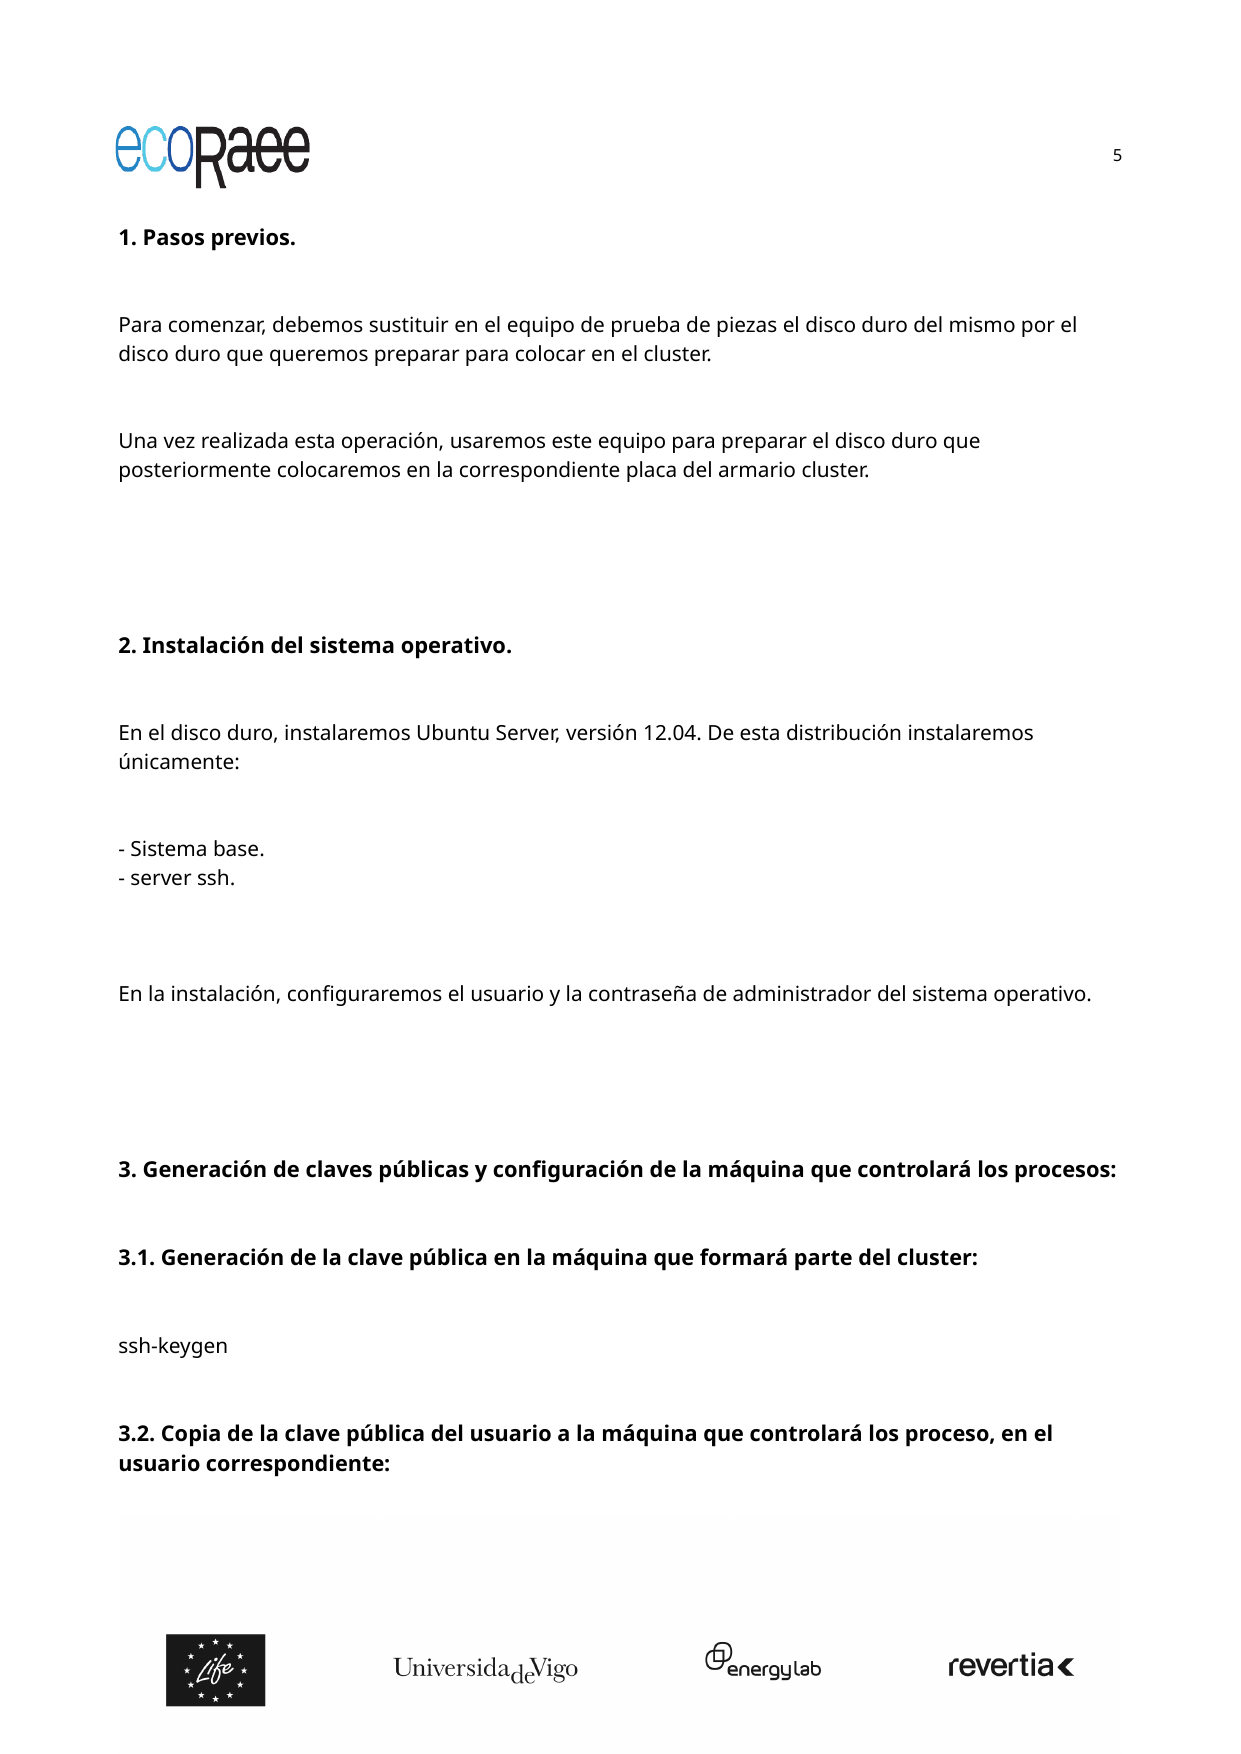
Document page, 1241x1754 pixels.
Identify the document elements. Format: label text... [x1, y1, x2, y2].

text 3.2. Copia de la clave pública del usuario a la máquina que controlará los proceso, en el usuario correspondiente: [118, 1419, 1122, 1478]
text - server ssh. [118, 863, 1122, 891]
text Para comenzar, debemos sustituir en el equipo de prueba de piezas el disco duro del mismo por el disco duro que queremos preparar para colocar en el cluster. [118, 310, 1122, 367]
text En el disco duro, instalaremos Ubuntu Server, versión 12.04. De esta distribución instalaremos únicamente: [118, 718, 1122, 775]
text 3.1. Generación de la clave pública en la máquina que formará parte del cluster: [118, 1243, 1122, 1272]
text 3. Generación de claves públicas y configuración de la máquina que controlará los procesos: [118, 1154, 1122, 1184]
text - Sistema base. [118, 834, 1122, 863]
text 1. Pasos previos. [118, 221, 1122, 251]
picture [114, 124, 311, 190]
text 2. Instalación del sistema operativo. [118, 630, 1122, 659]
text ssh-keygen [118, 1331, 1122, 1360]
text Una vez realizada esta operación, usaremos este equipo para preparar el disco duro que posteriormente colocaremos en la correspondiente placa del armario cluster. [118, 426, 1122, 483]
picture [118, 1514, 1123, 1754]
text En la instalación, configuraremos el usuario y la contraseña de administrador del sistema operativo. [118, 979, 1122, 1007]
